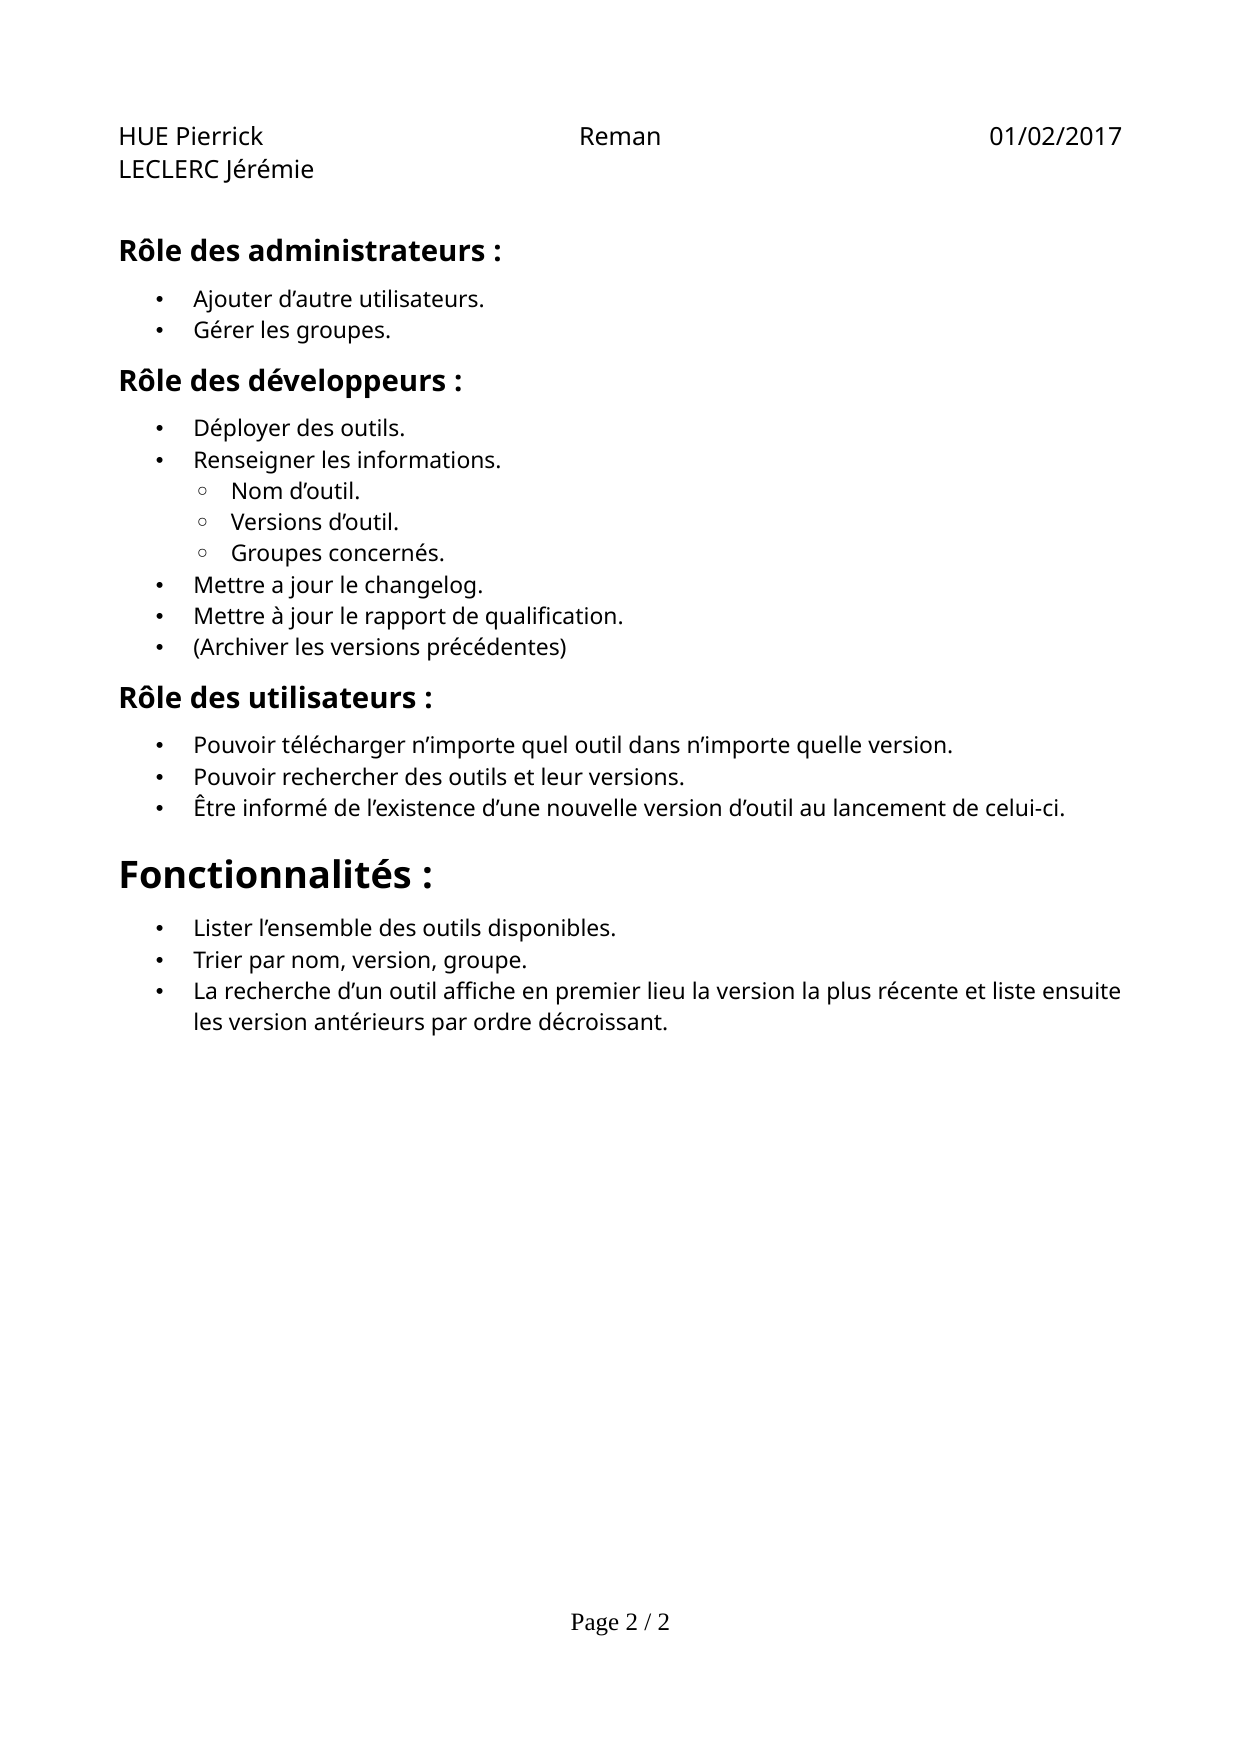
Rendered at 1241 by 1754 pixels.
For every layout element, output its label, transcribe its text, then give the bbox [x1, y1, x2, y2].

subtitle Rôle des administrateurs : [118, 230, 1122, 270]
list Pouvoir télécharger n’importe quel outil dans n’importe quelle version. [156, 729, 1122, 761]
list La recherche d’un outil affiche en premier lieu la version la plus récente et liste ensuite les version antérieurs par ordre décroissant. [156, 975, 1122, 1037]
list Lister l’ensemble des outils disponibles. [156, 912, 1122, 944]
list Renseigner les informations. [156, 444, 1122, 475]
list Groupes concernés. [193, 537, 1122, 569]
list Trier par nom, version, groupe. [156, 944, 1122, 975]
list (Archiver les versions précédentes) [156, 631, 1122, 662]
list Gérer les groupes. [156, 314, 1122, 345]
list Ajouter d’autre utilisateurs. [156, 283, 1122, 314]
subtitle Fonctionnalités : [118, 848, 1122, 900]
subtitle Rôle des utilisateurs : [118, 677, 1122, 717]
list Déployer des outils. [156, 412, 1122, 444]
list Mettre a jour le changelog. [156, 569, 1122, 600]
list Versions d’outil. [193, 506, 1122, 537]
subtitle Rôle des développeurs : [118, 360, 1122, 400]
list Être informé de l’existence d’une nouvelle version d’outil au lancement de celui-ci. [156, 792, 1122, 823]
list Pouvoir rechercher des outils et leur versions. [156, 761, 1122, 792]
list Mettre à jour le rapport de qualification. [156, 600, 1122, 631]
list Nom d’outil. [193, 475, 1122, 506]
